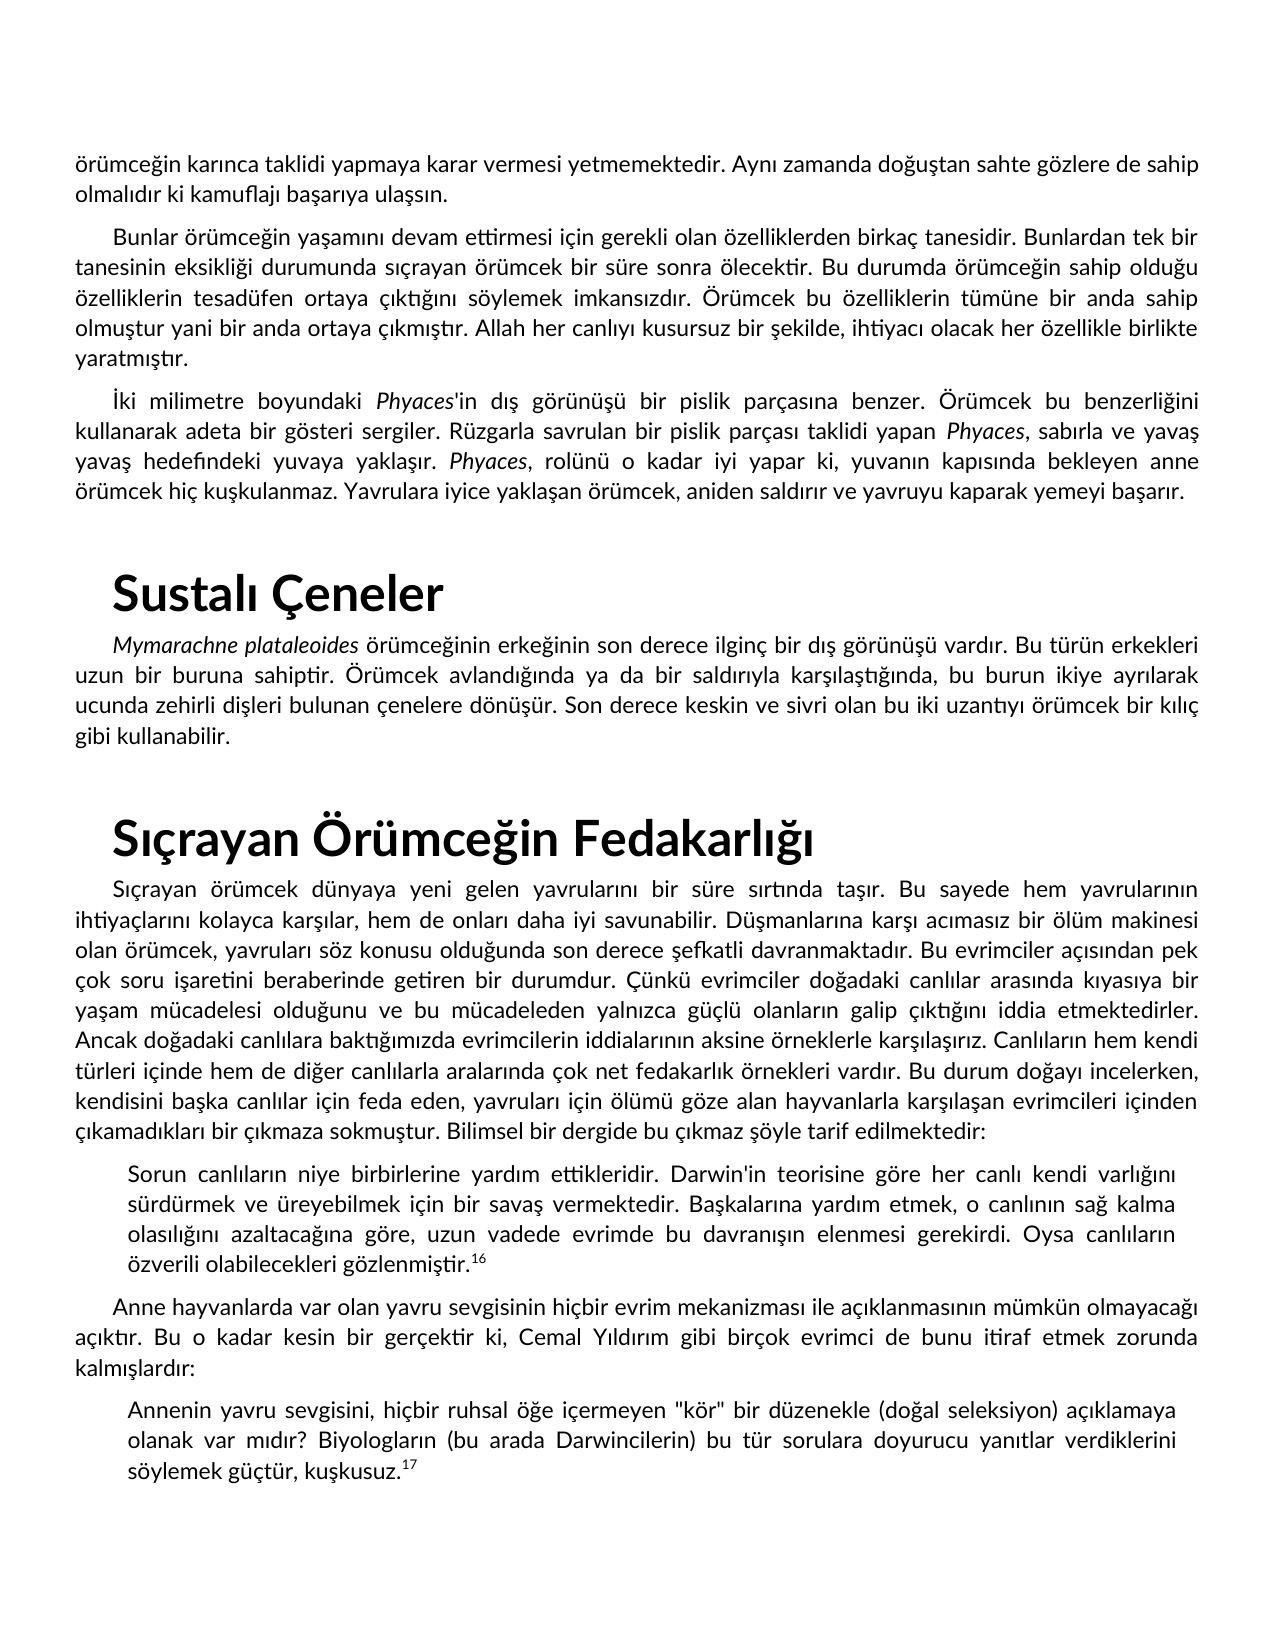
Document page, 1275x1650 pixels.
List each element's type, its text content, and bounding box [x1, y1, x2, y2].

text Annenin yavru sevgisini, hiçbir ruhsal öğe içermeyen "kör" bir düzenekle (doğal seleksiyon) açıklamaya olanak var mıdır? Biyologların (bu arada Darwincilerin) bu tür sorulara doyurucu yanıtlar verdiklerini söylemek güçtür, kuşkusuz.17 [127, 1396, 1177, 1484]
text Bunlar örümceğin yaşamını devam ettirmesi için gerekli olan özelliklerden birkaç tanesidir. Bunlardan tek bir tanesinin eksikliği durumunda sıçrayan örümcek bir süre sonra ölecektir. Bu durumda örümceğin sahip olduğu özelliklerin tesadüfen ortaya çıktığını söylemek imkansızdır. Örümcek bu özelliklerin tümüne bir anda sahip olmuştur yani bir anda ortaya çıkmıştır. Allah her canlıyı kusursuz bir şekilde, ihtiyacı olacak her özellikle birlikte yaratmıştır. [75, 223, 1200, 371]
subtitle Sustalı Çeneler [112, 562, 1200, 622]
subtitle Sıçrayan Örümceğin Fedakarlığı [112, 807, 1200, 867]
text Mymarachne plataleoides örümceğinin erkeğinin son derece ilginç bir dış görünüşü vardır. Bu türün erkekleri uzun bir buruna sahiptir. Örümcek avlandığında ya da bir saldırıyla karşılaştığında, bu burun ikiye ayrılarak ucunda zehirli dişleri bulunan çenelere dönüşür. Son derece keskin ve sivri olan bu iki uzantıyı örümcek bir kılıç gibi kullanabilir. [75, 631, 1200, 749]
text örümceğin karınca taklidi yapmaya karar vermesi yetmemektedir. Aynı zamanda doğuştan sahte gözlere de sahip olmalıdır ki kamuflajı başarıya ulaşsın. [75, 150, 1200, 208]
text Sıçrayan örümcek dünyaya yeni gelen yavrularını bir süre sırtında taşır. Bu sayede hem yavrularının ihtiyaçlarını kolayca karşılar, hem de onları daha iyi savunabilir. Düşmanlarına karşı acımasız bir ölüm makinesi olan örümcek, yavruları söz konusu olduğunda son derece şefkatli davranmaktadır. Bu evrimciler açısından pek çok soru işaretini beraberinde getiren bir durumdur. Çünkü evrimciler doğadaki canlılar arasında kıyasıya bir yaşam mücadelesi olduğunu ve bu mücadeleden yalnızca güçlü olanların galip çıktığını iddia etmektedirler. Ancak doğadaki canlılara baktığımızda evrimcilerin iddialarının aksine örneklerle karşılaşırız. Canlıların hem kendi türleri içinde hem de diğer canlılarla aralarında çok net fedakarlık örnekleri vardır. Bu durum doğayı incelerken, kendisini başka canlılar için feda eden, yavruları için ölümü göze alan hayvanlarla karşılaşan evrimcileri içinden çıkamadıkları bir çıkmaza sokmuştur. Bilimsel bir dergide bu çıkmaz şöyle tarif edilmektedir: [75, 875, 1200, 1144]
text İki milimetre boyundaki Phyaces'in dış görünüşü bir pislik parçasına benzer. Örümcek bu benzerliğini kullanarak adeta bir gösteri sergiler. Rüzgarla savrulan bir pislik parçası taklidi yapan Phyaces, sabırla ve yavaş yavaş hedefindeki yuvaya yaklaşır. Phyaces, rolünü o kadar iyi yapar ki, yuvanın kapısında bekleyen anne örümcek hiç kuşkulanmaz. Yavrulara iyice yaklaşan örümcek, aniden saldırır ve yavruyu kaparak yemeyi başarır. [75, 386, 1200, 504]
text Anne hayvanlarda var olan yavru sevgisinin hiçbir evrim mekanizması ile açıklanmasının mümkün olmayacağı açıktır. Bu o kadar kesin bir gerçektir ki, Cemal Yıldırım gibi birçok evrimci de bunu itiraf etmek zorunda kalmışlardır: [75, 1293, 1200, 1381]
text Sorun canlıların niye birbirlerine yardım ettikleridir. Darwin'in teorisine göre her canlı kendi varlığını sürdürmek ve üreyebilmek için bir savaş vermektedir. Başkalarına yardım etmek, o canlının sağ kalma olasılığını azaltacağına göre, uzun vadede evrimde bu davranışın elenmesi gerekirdi. Oysa canlıların özverili olabilecekleri gözlenmiştir.16 [127, 1159, 1177, 1278]
